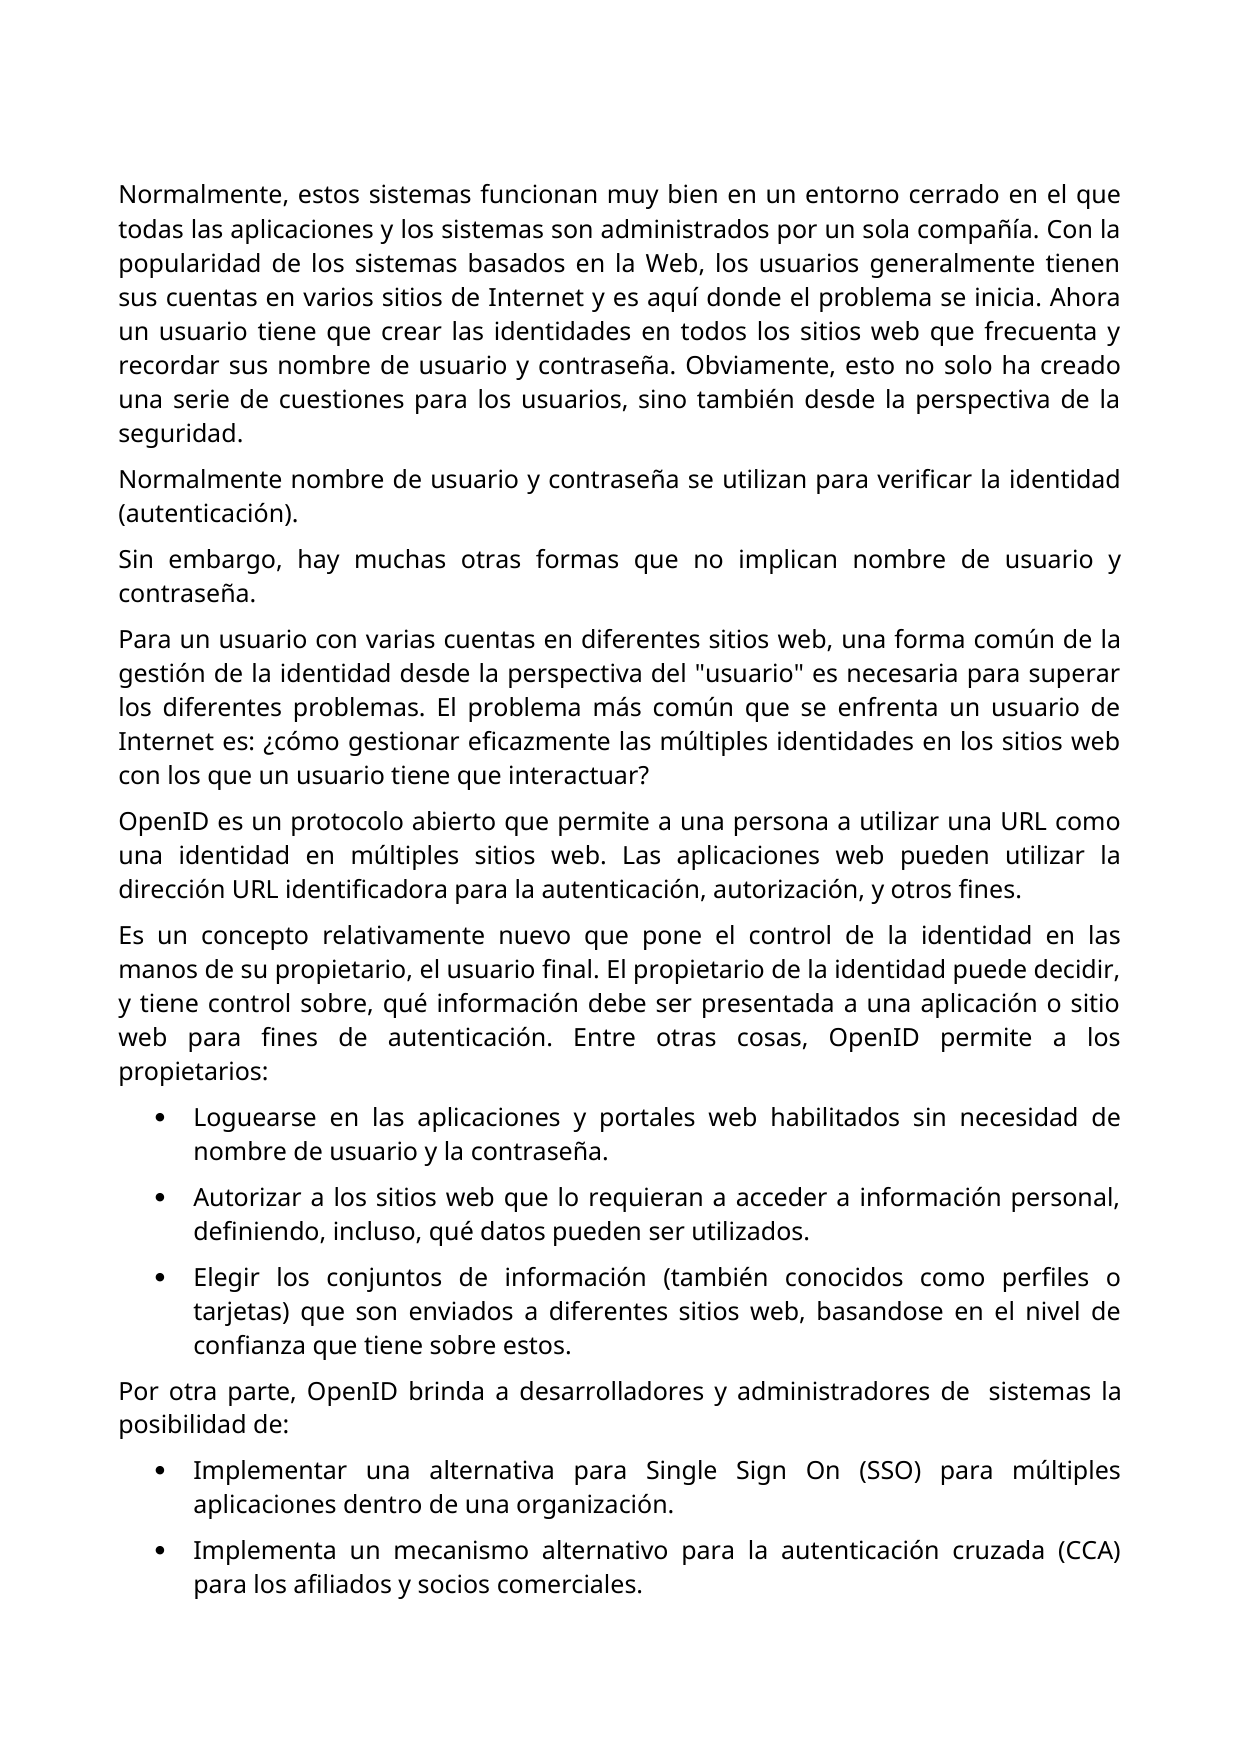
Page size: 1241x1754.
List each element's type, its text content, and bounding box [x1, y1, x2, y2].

text Para un usuario con varias cuentas en diferentes sitios web, una forma común de la gestión de la identidad desde la perspectiva del "usuario" es necesaria para superar los diferentes problemas. El problema más común que se enfrenta un usuario de Internet es: ¿cómo gestionar eficazmente las múltiples identidades en los sitios web con los que un usuario tiene que interactuar? [118, 621, 1122, 792]
text OpenID es un protocolo abierto que permite a una persona a utilizar una URL como una identidad en múltiples sitios web. Las aplicaciones web pueden utilizar la dirección URL identificadora para la autenticación, autorización, y otros fines. [118, 803, 1122, 906]
text Por otra parte, OpenID brinda a desarrolladores y administradores de sistemas la posibilidad de: [118, 1373, 1122, 1441]
text Normalmente, estos sistemas funcionan muy bien en un entorno cerrado en el que todas las aplicaciones y los sistemas son administrados por un sola compañía. Con la popularidad de los sistemas basados en la Web, los usuarios generalmente tienen sus cuentas en varios sitios de Internet y es aquí donde el problema se inicia. Ahora un usuario tiene que crear las identidades en todos los sitios web que frecuenta y recordar sus nombre de usuario y contraseña. Obviamente, esto no solo ha creado una serie de cuestiones para los usuarios, sino también desde la perspectiva de la seguridad. [118, 177, 1122, 450]
list Implementar una alternativa para Single Sign On (SSO) para múltiples aplicaciones dentro de una organización. [156, 1453, 1122, 1521]
list Autorizar a los sitios web que lo requieran a acceder a información personal, definiendo, incluso, qué datos pueden ser utilizados. [156, 1179, 1122, 1247]
text Normalmente nombre de usuario y contraseña se utilizan para verificar la identidad (autenticación). [118, 461, 1122, 529]
text Sin embargo, hay muchas otras formas que no implican nombre de usuario y contraseña. [118, 541, 1122, 609]
list Loguearse en las aplicaciones y portales web habilitados sin necesidad de nombre de usuario y la contraseña. [156, 1099, 1122, 1167]
list Implementa un mecanismo alternativo para la autenticación cruzada (CCA) para los afiliados y socios comerciales. [156, 1533, 1122, 1601]
list Elegir los conjuntos de información (también conocidos como perfiles o tarjetas) que son enviados a diferentes sitios web, basandose en el nivel de confianza que tiene sobre estos. [156, 1259, 1122, 1361]
text Es un concepto relativamente nuevo que pone el control de la identidad en las manos de su propietario, el usuario final. El propietario de la identidad puede decidir, y tiene control sobre, qué información debe ser presentada a una aplicación o sitio web para fines de autenticación. Entre otras cosas, OpenID permite a los propietarios: [118, 917, 1122, 1088]
